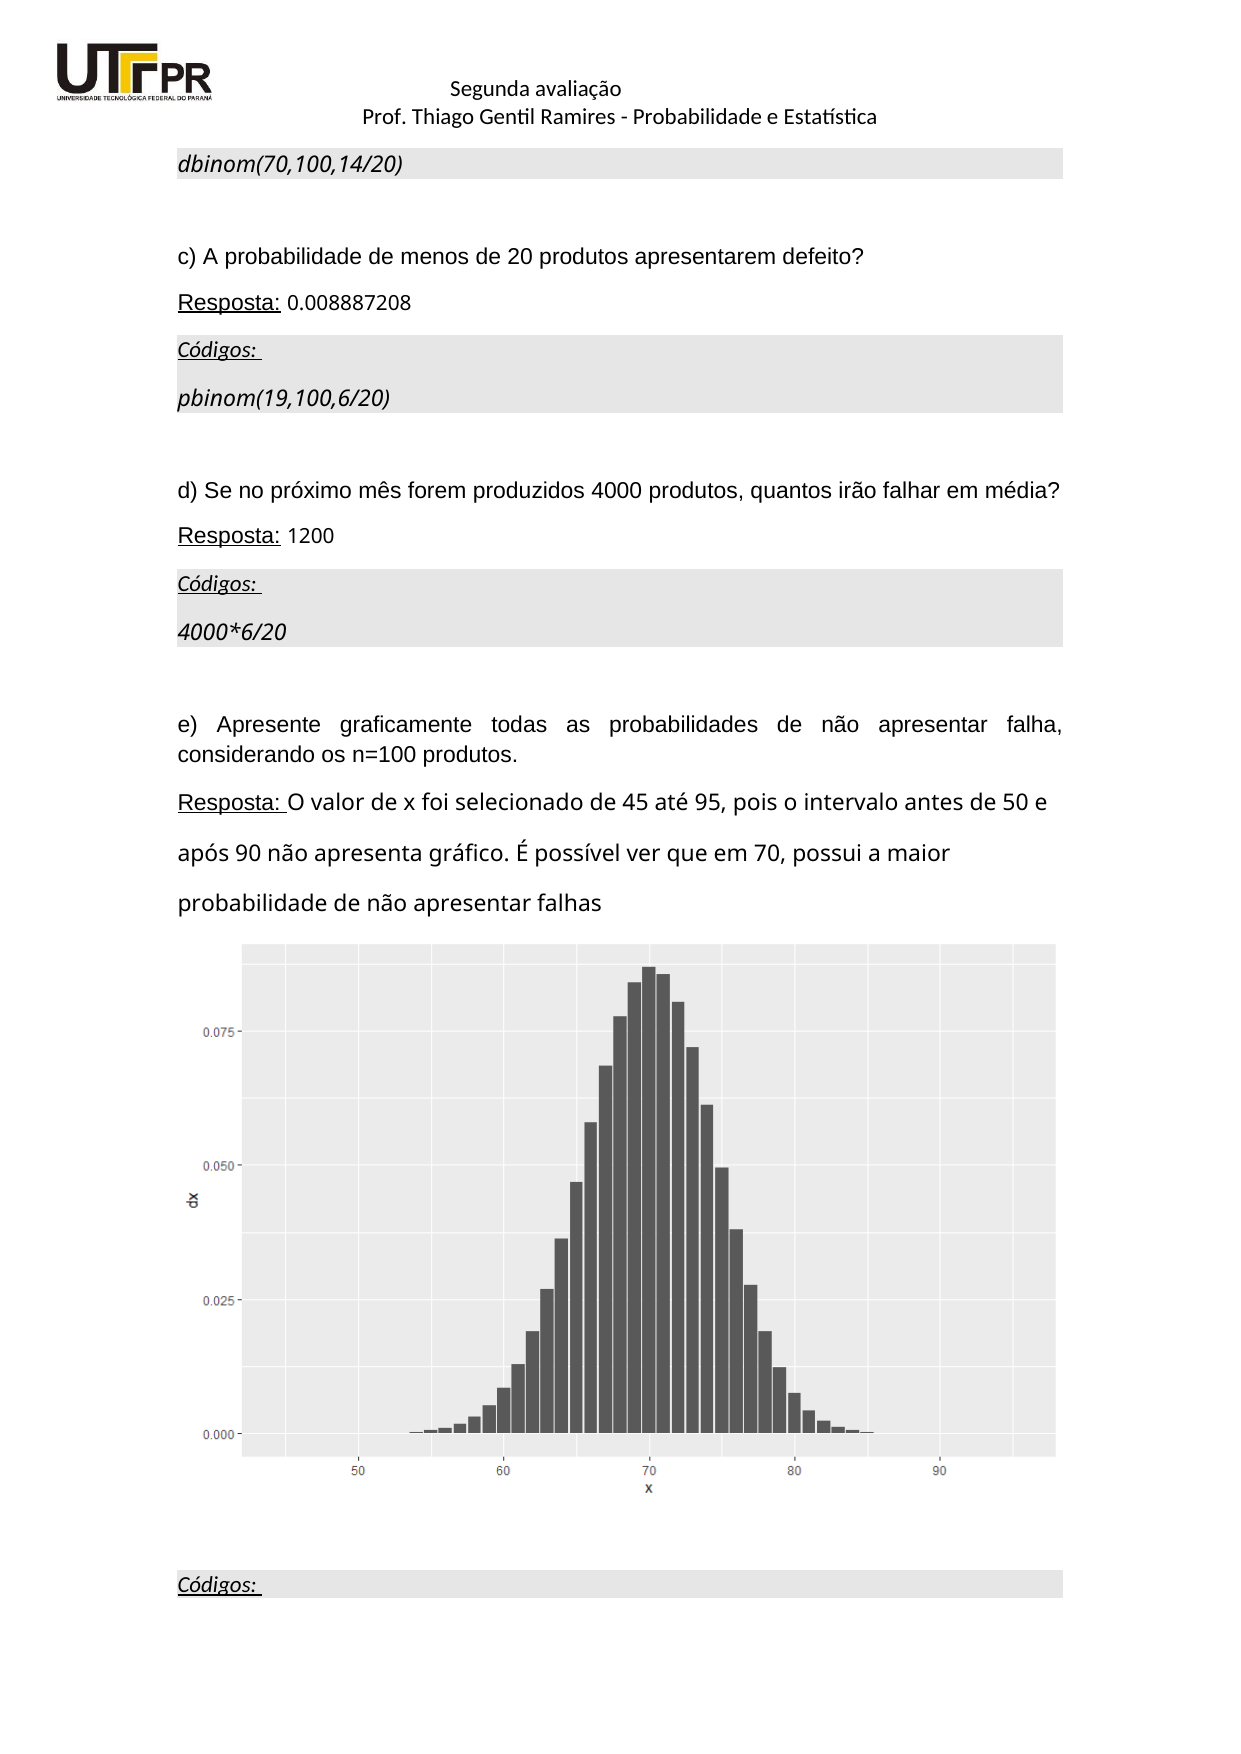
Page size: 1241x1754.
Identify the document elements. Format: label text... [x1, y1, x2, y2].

text dbinom(70,100,14/20) [177, 148, 1063, 179]
text 4000*6/20 [177, 616, 1063, 647]
text d) Se no próximo mês forem produzidos 4000 produtos, quantos irão falhar em média? [177, 477, 1063, 503]
picture [177, 937, 1063, 1503]
text Resposta: 0.008887208 [177, 288, 1063, 316]
text pbinom(19,100,6/20) [177, 382, 1063, 413]
text Códigos: [177, 569, 1063, 597]
text após 90 não apresenta gráfico. É possível ver que em 70, possui a maior [177, 836, 1063, 868]
text Resposta: 1200 [177, 522, 1063, 550]
text probabilidade de não apresentar falhas [177, 887, 1063, 918]
picture [56, 28, 212, 116]
text c) A probabilidade de menos de 20 produtos apresentarem defeito? [177, 243, 1063, 269]
text Códigos: [177, 1570, 1063, 1598]
text Resposta: O valor de x foi selecionado de 45 até 95, pois o intervalo antes de 50 e [177, 786, 1063, 817]
text Códigos: [177, 335, 1063, 363]
text e) Apresente graficamente todas as probabilidades de não apresentar falha, considerando os n=100 produtos. [177, 711, 1063, 767]
